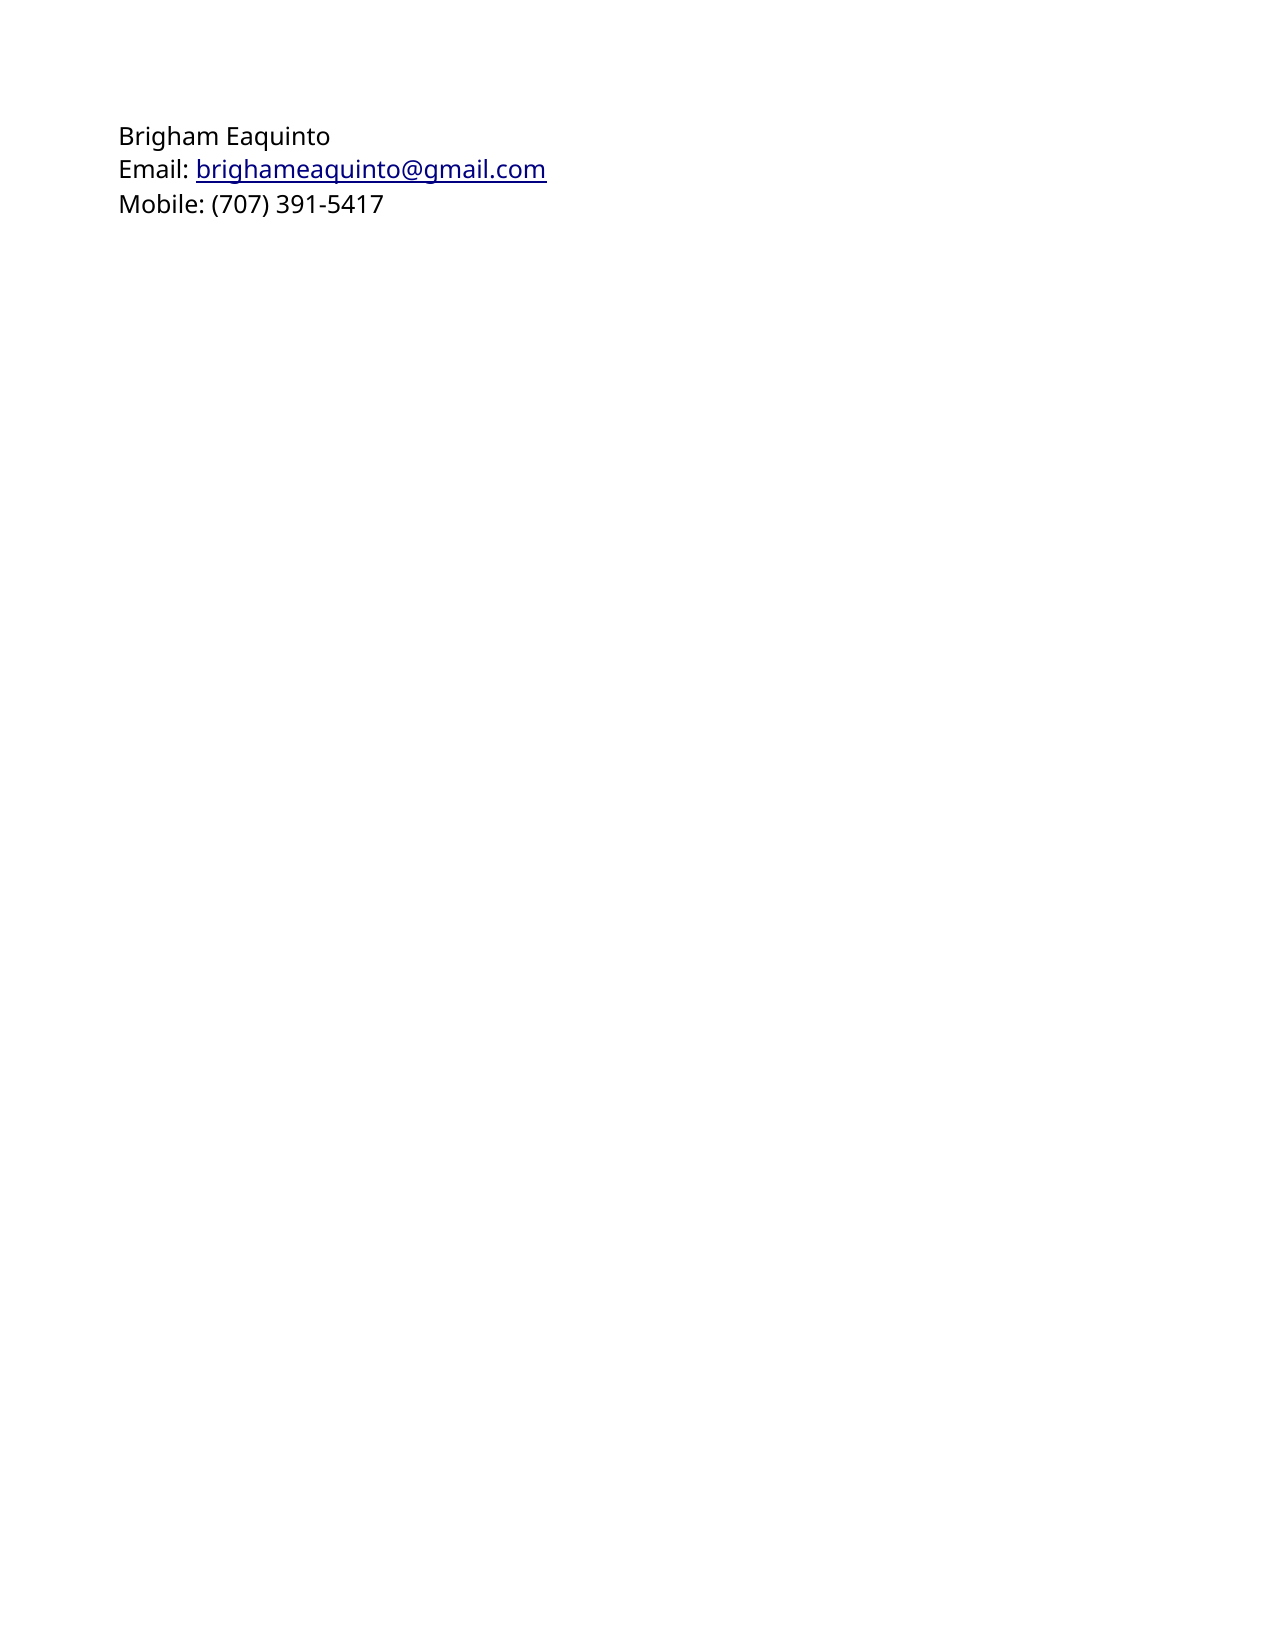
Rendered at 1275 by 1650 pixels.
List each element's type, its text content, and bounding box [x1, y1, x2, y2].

text Email: brighameaquinto@gmail.com [118, 152, 1157, 186]
text Mobile: (707) 391-5417 [118, 186, 1157, 220]
text Brigham Eaquinto [118, 118, 1157, 152]
